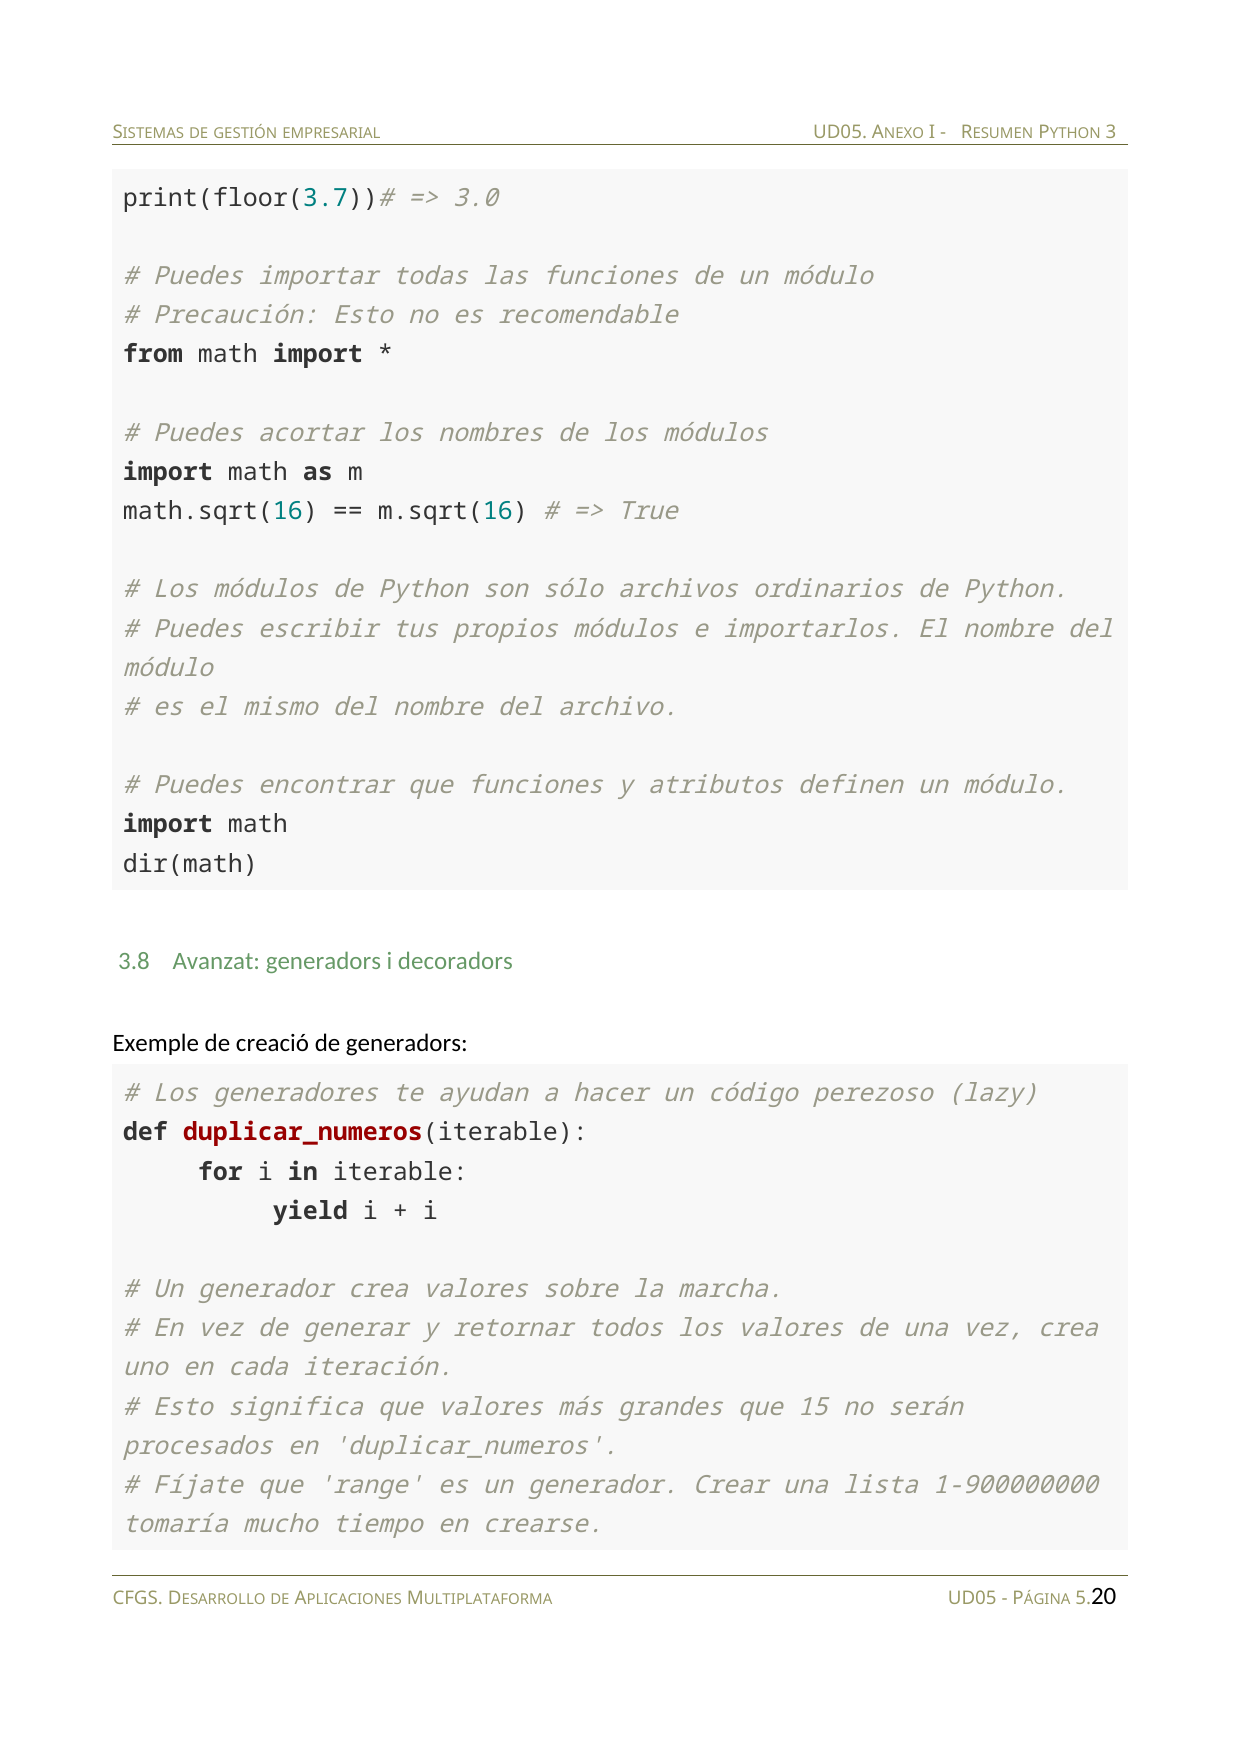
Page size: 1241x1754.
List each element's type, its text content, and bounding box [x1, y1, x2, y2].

text Exemple de creació de generadors: [112, 1027, 1128, 1058]
subtitle Avanzat: generadors i decoradors [112, 945, 1128, 976]
table_header # Los generadores te ayudan a hacer un código perezoso (lazy) def duplicar_numeros(iterable): for i in iterable: yield i + i # Un generador crea valores sobre la marcha. # En vez de generar y retornar todos los valores de una vez, crea uno en cada iteración. # Esto significa que valores más grandes que 15 no serán procesados en 'duplicar_numeros'. # Fíjate que 'range' es un generador. Crear una lista 1-900000000 tomaría mucho tiempo en crearse. [112, 1064, 1128, 1550]
table_header print(floor(3.7))# => 3.0 # Puedes importar todas las funciones de un módulo # Precaución: Esto no es recomendable from math import * # Puedes acortar los nombres de los módulos import math as m math.sqrt(16) == m.sqrt(16) # => True # Los módulos de Python son sólo archivos ordinarios de Python. # Puedes escribir tus propios módulos e importarlos. El nombre del módulo # es el mismo del nombre del archivo. # Puedes encontrar que funciones y atributos definen un módulo. import math dir(math) [112, 169, 1128, 890]
